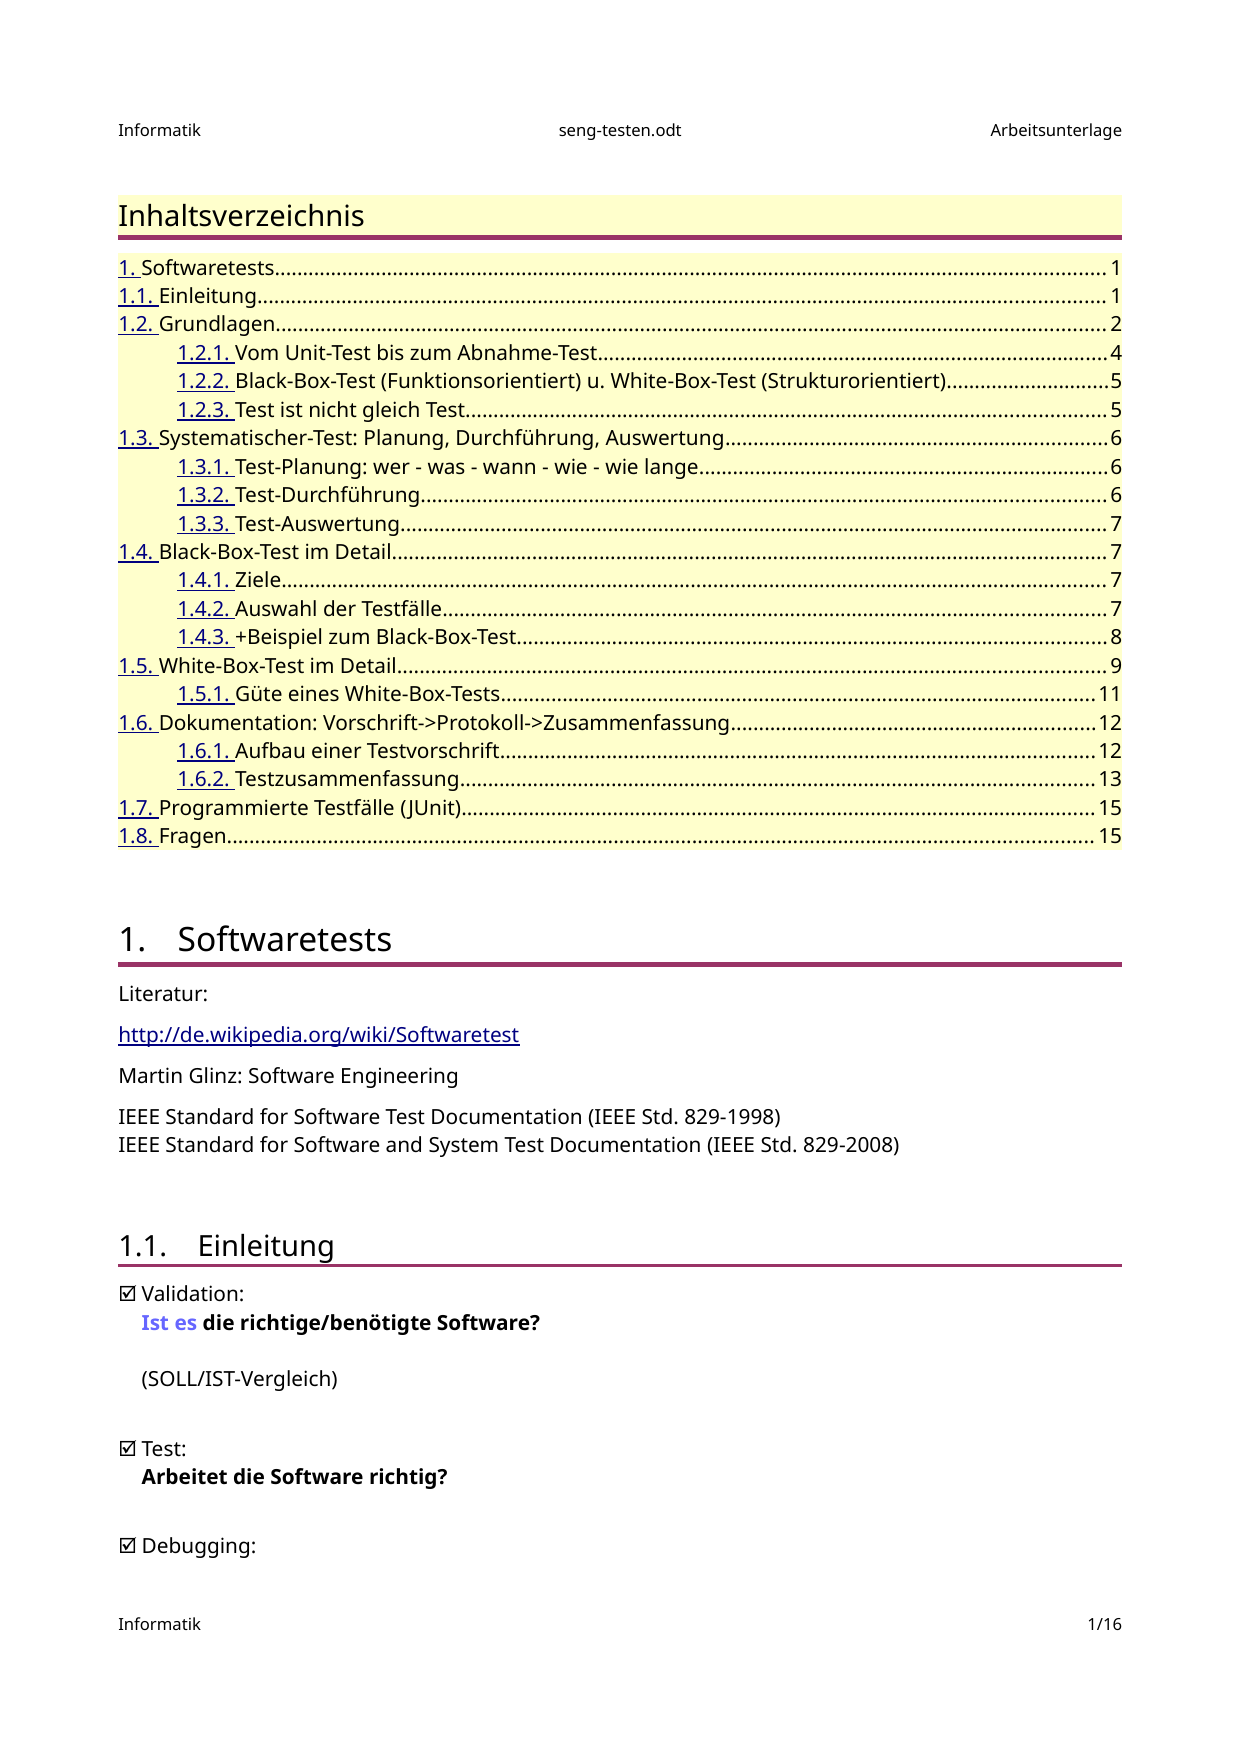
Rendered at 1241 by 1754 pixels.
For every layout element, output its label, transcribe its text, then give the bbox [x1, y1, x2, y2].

text 1.4.1. Ziele 7 [177, 566, 1122, 594]
text 1.6.2. Testzusammenfassung 13 [177, 764, 1122, 793]
text 1.4.2. Auswahl der Testfälle 7 [177, 594, 1122, 622]
text 1.6.1. Aufbau einer Testvorschrift 12 [177, 736, 1122, 764]
list Test: Arbeitet die Software richtig? [118, 1434, 1122, 1519]
text IEEE Standard for Software Test Documentation (IEEE Std. 829-1998) [118, 1102, 1122, 1131]
text 1.2. Grundlagen 2 [118, 309, 1122, 338]
text 1.7. Programmierte Testfälle (JUnit) 15 [118, 793, 1122, 821]
text 1.4. Black-Box-Test im Detail 7 [118, 537, 1122, 566]
text 1.5.1. Güte eines White-Box-Tests 11 [177, 679, 1122, 708]
text 1.3.1. Test-Planung: wer - was - wann - wie - wie lange 6 [177, 452, 1122, 480]
list Debugging: Warum arbeitet die Software nicht richtig? [118, 1532, 1122, 1560]
subtitle Softwaretests [118, 916, 1122, 962]
text 1.4.3. +Beispiel zum Black-Box-Test 8 [177, 622, 1122, 651]
text 1.1. Einleitung 1 [118, 281, 1122, 309]
text 1.3.3. Test-Auswertung 7 [177, 509, 1122, 537]
text 1.2.2. Black-Box-Test (Funktionsorientiert) u. White-Box-Test (Strukturorientiert) 5 [177, 366, 1122, 395]
text 1.8. Fragen 15 [118, 821, 1122, 850]
subtitle Einleitung [118, 1225, 1122, 1264]
text 1.2.1. Vom Unit-Test bis zum Abnahme-Test 4 [177, 338, 1122, 366]
list Validation: Ist es die richtige/benötigte Software? (SOLL/IST-Vergleich) [118, 1279, 1122, 1421]
text 1.2.3. Test ist nicht gleich Test 5 [177, 395, 1122, 423]
text 1.5. White-Box-Test im Detail 9 [118, 651, 1122, 679]
text 1.3.2. Test-Durchführung 6 [177, 480, 1122, 509]
text 1. Softwaretests 1 [118, 253, 1122, 281]
text Martin Glinz: Software Engineering [118, 1061, 1122, 1089]
text 1.3. Systematischer-Test: Planung, Durchführung, Auswertung 6 [118, 423, 1122, 452]
text http://de.wikipedia.org/wiki/Softwaretest [118, 1020, 1122, 1049]
subtitle Inhaltsverzeichnis [118, 195, 1122, 235]
text 1.6. Dokumentation: Vorschrift->Protokoll->Zusammenfassung 12 [118, 708, 1122, 736]
text Literatur: [118, 979, 1122, 1008]
text IEEE Standard for Software and System Test Documentation (IEEE Std. 829-2008) [118, 1131, 1122, 1159]
